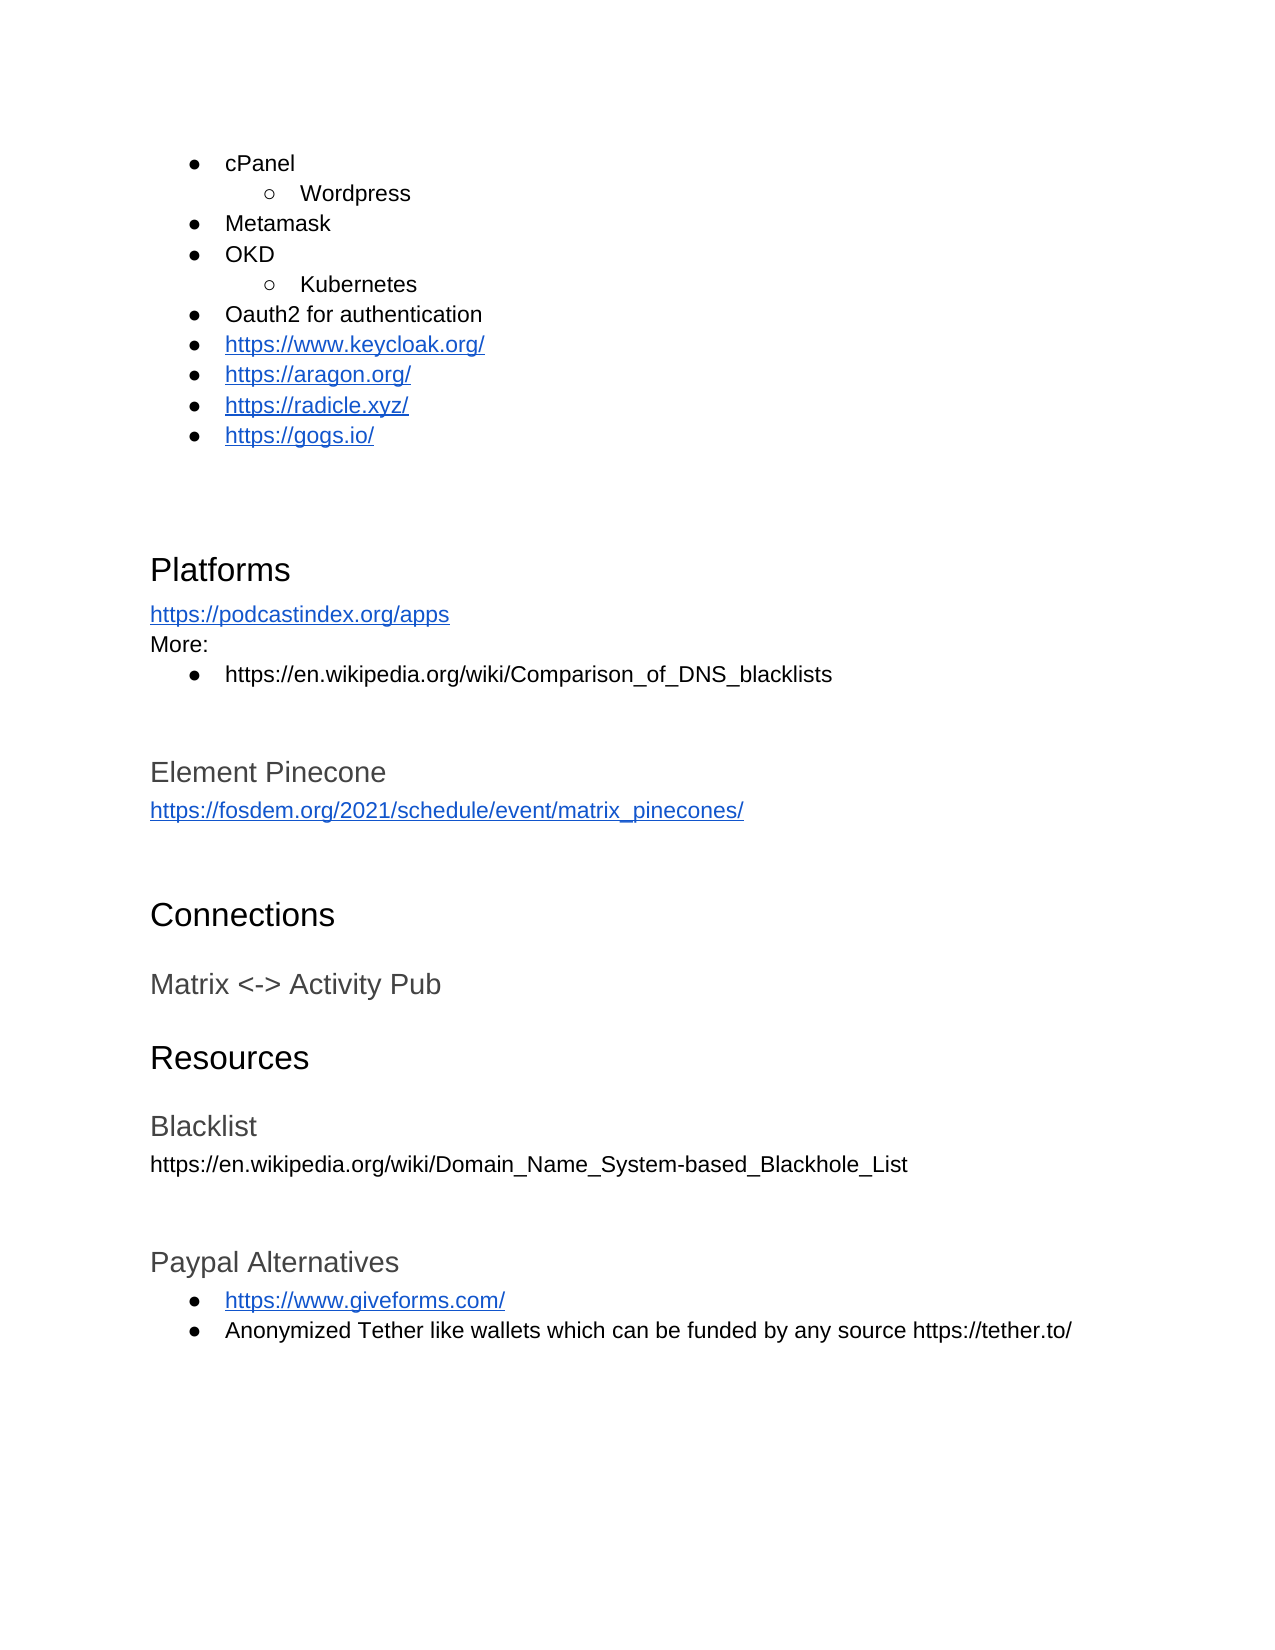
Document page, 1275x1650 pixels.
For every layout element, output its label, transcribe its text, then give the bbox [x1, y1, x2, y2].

list Anonymized Tether like wallets which can be funded by any source https://tether.to/ [187, 1317, 1125, 1343]
subtitle Matrix <-> Activity Pub [150, 967, 1125, 1000]
list Metamask [187, 210, 1125, 237]
list OKD [187, 241, 1125, 267]
text https://podcastindex.org/apps [150, 601, 1125, 627]
subtitle Element Pinecone [150, 755, 1125, 789]
list cPanel [187, 150, 1125, 176]
subtitle Blacklist [150, 1109, 1125, 1143]
list https://gogs.io/ [187, 422, 1125, 448]
list https://en.wikipedia.org/wiki/Comparison_of_DNS_blacklists [187, 661, 1125, 688]
text https://fosdem.org/2021/schedule/event/matrix_pinecones/ [150, 797, 1125, 823]
text More: [150, 631, 1125, 657]
text https://en.wikipedia.org/wiki/Domain_Name_System-based_Blackhole_List [150, 1151, 1125, 1178]
list Wordpress [262, 180, 1125, 207]
subtitle Platforms [150, 550, 1125, 588]
list https://aragon.org/ [187, 361, 1125, 388]
list Kubernetes [262, 271, 1125, 297]
list https://www.keycloak.org/ [187, 331, 1125, 358]
list Oauth2 for authentication [187, 301, 1125, 327]
list https://radicle.xyz/ [187, 392, 1125, 418]
subtitle Connections [150, 895, 1125, 933]
subtitle Paypal Alternatives [150, 1245, 1125, 1279]
list https://www.giveforms.com/ [187, 1287, 1125, 1313]
subtitle Resources [150, 1038, 1125, 1076]
